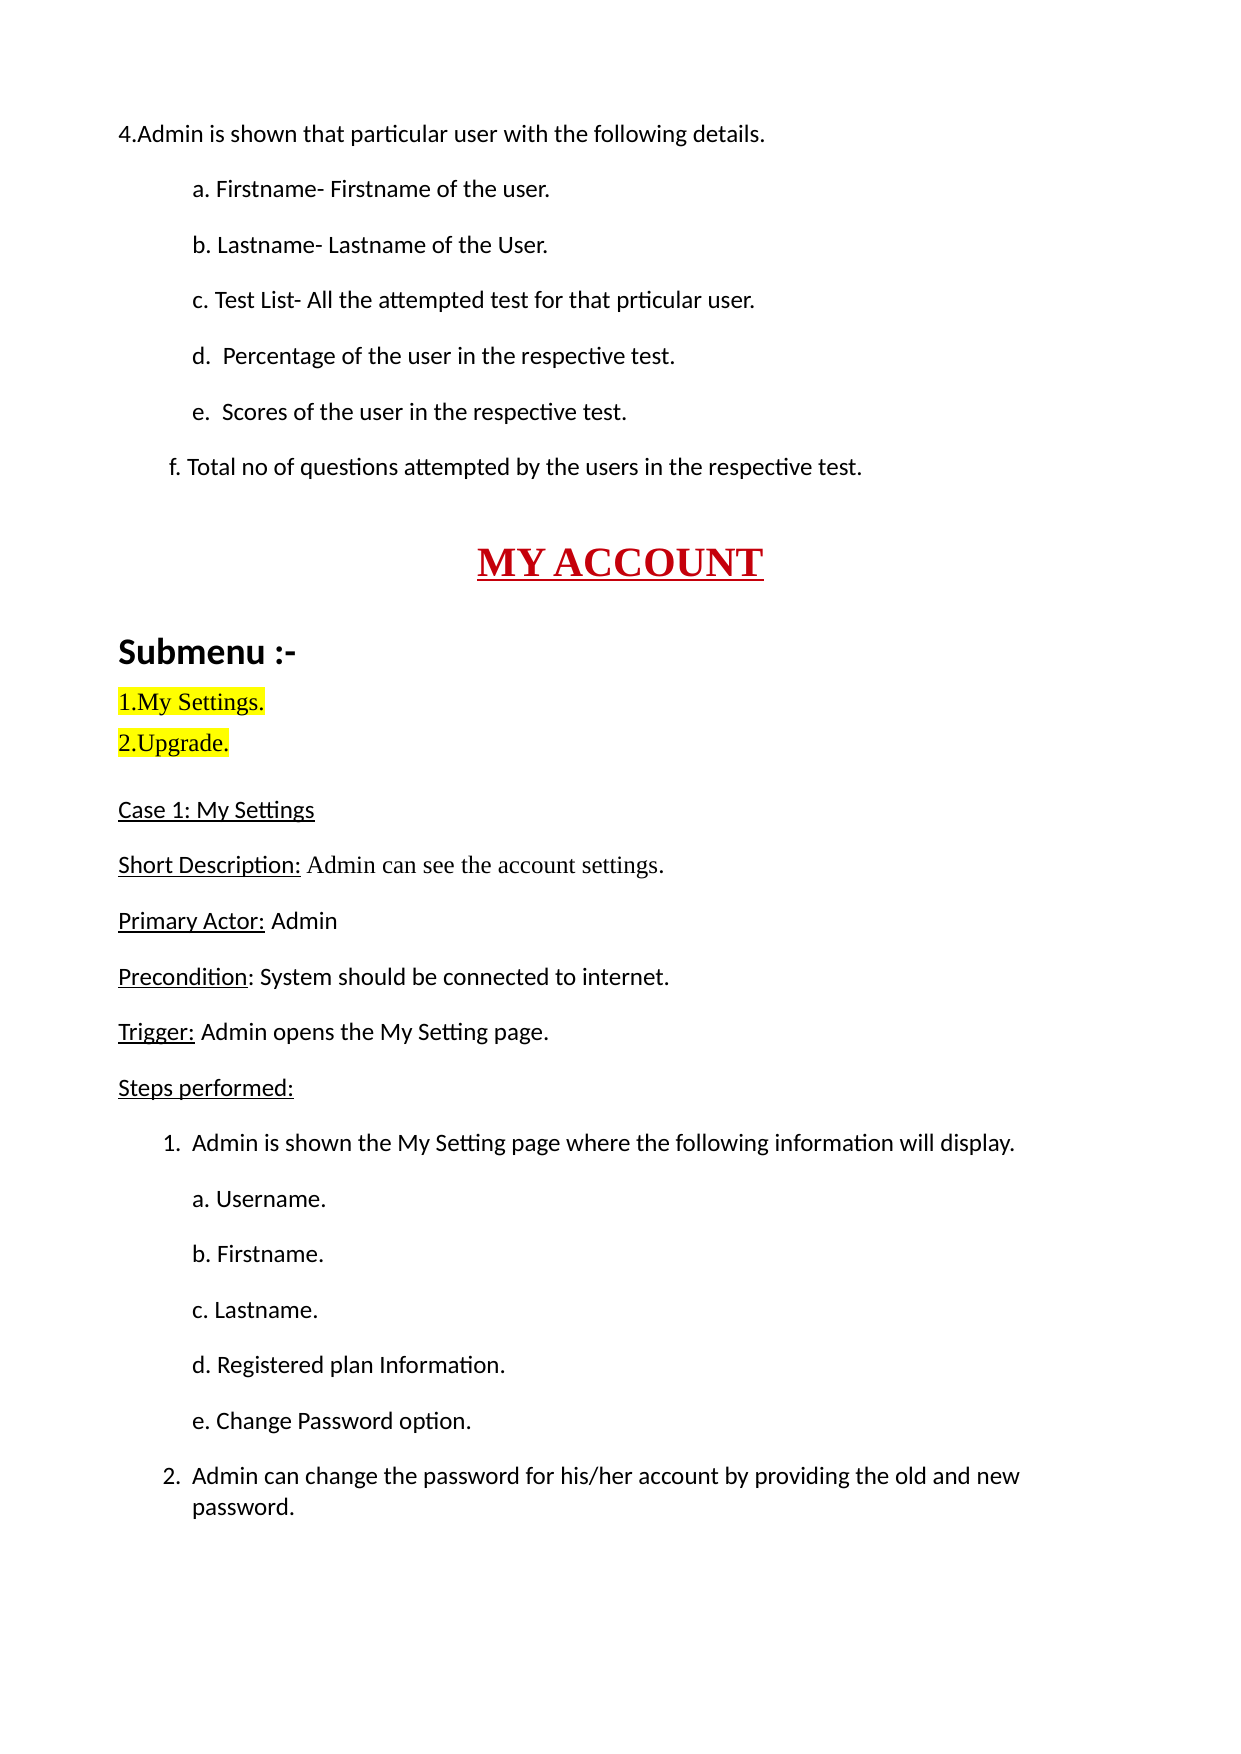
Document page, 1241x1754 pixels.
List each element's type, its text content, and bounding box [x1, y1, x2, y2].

text 4.Admin is shown that particular user with the following details. [118, 118, 1122, 149]
text Steps performed: [118, 1072, 1122, 1102]
list b. Firstname. [162, 1238, 1122, 1269]
text a. Firstname- Firstname of the user. [118, 174, 1122, 204]
text 1.My Settings. [118, 687, 1122, 715]
text Submenu :- [118, 628, 1122, 674]
text Short Description: Admin can see the account settings. [118, 850, 1122, 880]
list a. Username. [162, 1183, 1122, 1213]
list d. Registered plan Information. [162, 1349, 1122, 1380]
text Trigger: Admin opens the My Setting page. [118, 1016, 1122, 1047]
list e. Scores of the user in the respective test. [162, 396, 1122, 426]
list c. Lastname. [162, 1294, 1122, 1324]
text MY ACCOUNT [118, 537, 1122, 585]
text Precondition: System should be connected to internet. [118, 961, 1122, 991]
list Admin is shown the My Setting page where the following information will display. [162, 1127, 1122, 1158]
text b. Lastname- Lastname of the User. [118, 229, 1122, 260]
text f. Total no of questions attempted by the users in the respective test. [118, 451, 1122, 482]
list d. Percentage of the user in the respective test. [162, 340, 1122, 371]
list e. Change Password option. [162, 1405, 1122, 1435]
text Primary Actor: Admin [118, 905, 1122, 936]
text 2.Upgrade. [118, 728, 1122, 757]
list Admin can change the password for his/her account by providing the old and new password. [162, 1460, 1122, 1521]
text Case 1: My Settings [118, 794, 1122, 825]
text c. Test List- All the attempted test for that prticular user. [118, 285, 1122, 315]
